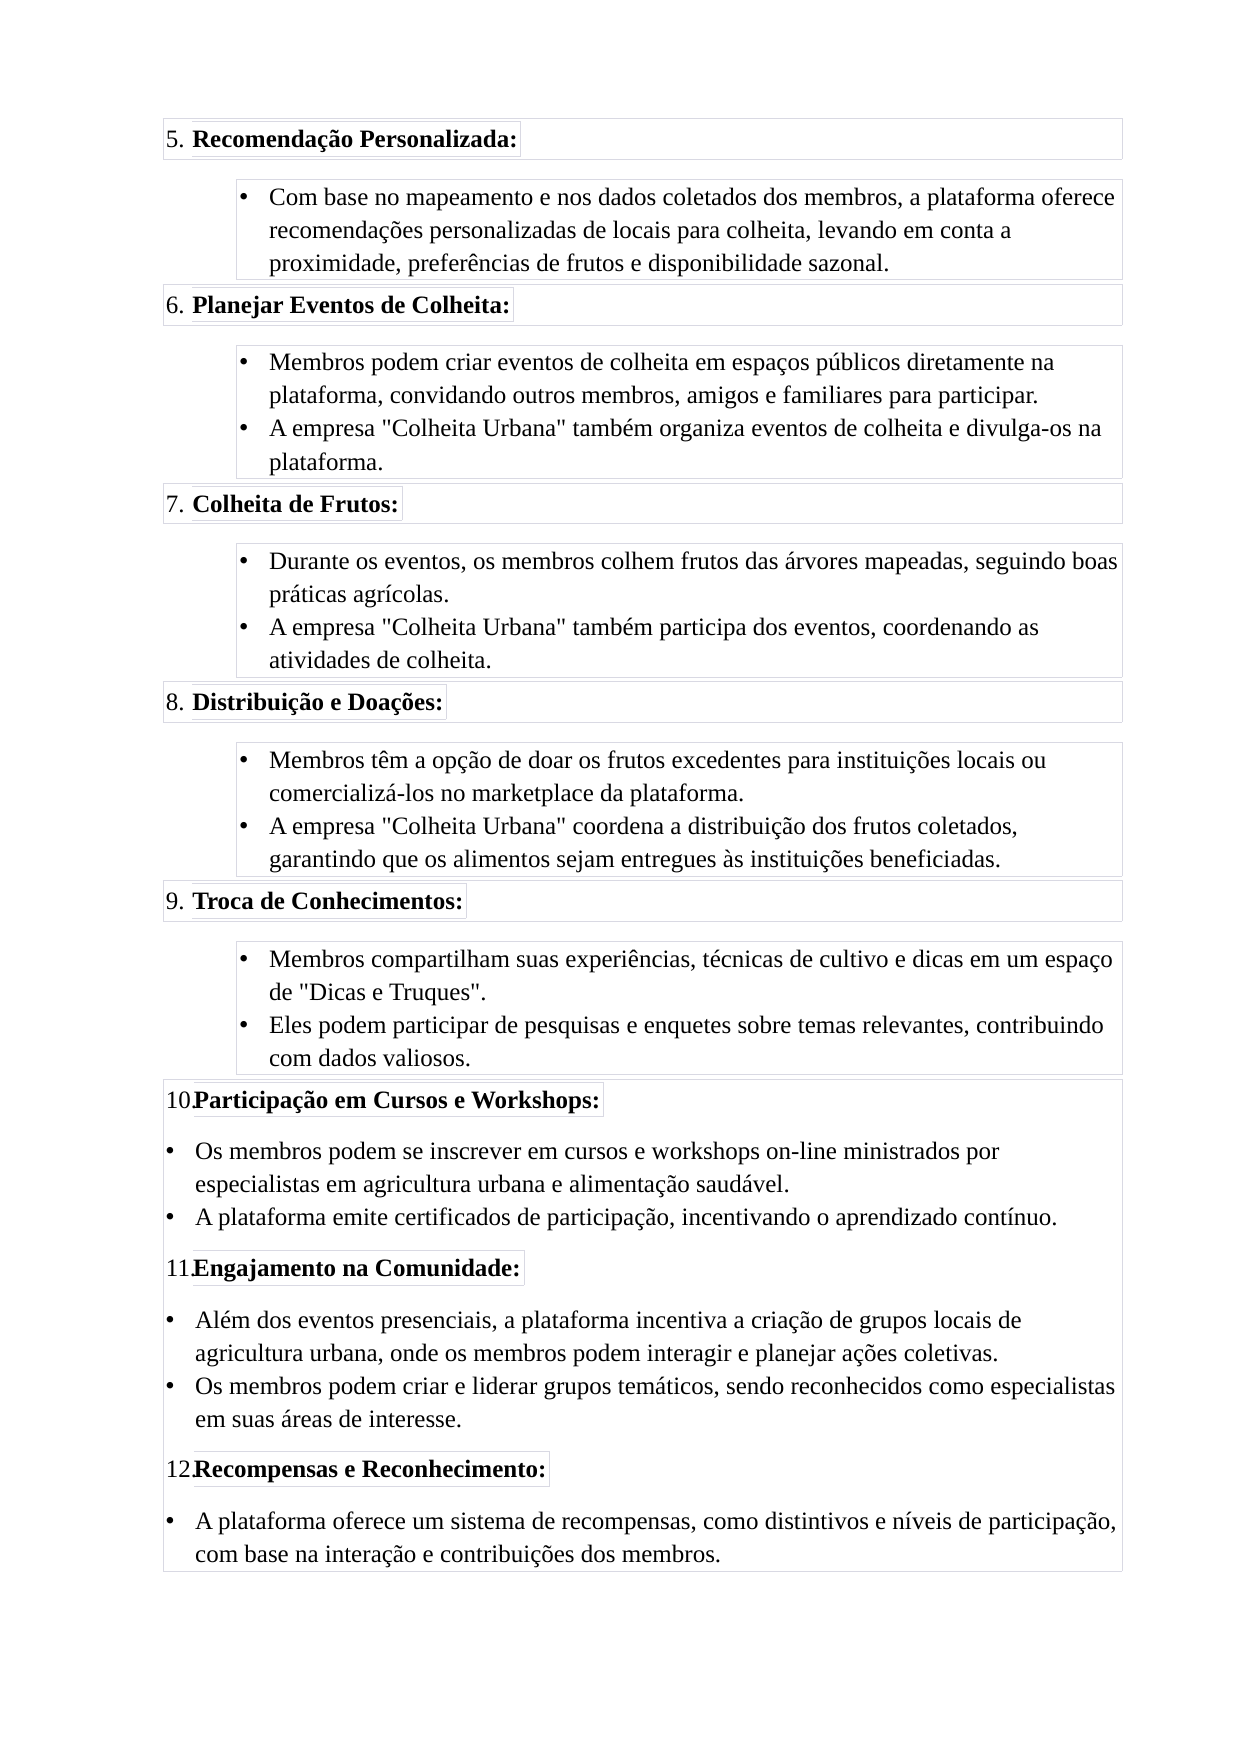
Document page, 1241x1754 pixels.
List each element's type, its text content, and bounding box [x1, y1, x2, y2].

list Planejar Eventos de Colheita: [164, 285, 1122, 325]
list A empresa "Colheita Urbana" também participa dos eventos, coordenando as atividades de colheita. [237, 609, 1122, 677]
list A empresa "Colheita Urbana" coordena a distribuição dos frutos coletados, garantindo que os alimentos sejam entregues às instituições beneficiadas. [237, 808, 1122, 876]
list Membros compartilham suas experiências, técnicas de cultivo e dicas em um espaço de "Dicas e Truques". [237, 942, 1122, 1006]
list Recompensas e Reconhecimento: [164, 1448, 1122, 1486]
list Durante os eventos, os membros colhem frutos das árvores mapeadas, seguindo boas práticas agrícolas. [237, 544, 1122, 608]
list Eles podem participar de pesquisas e enquetes sobre temas relevantes, contribuindo com dados valiosos. [237, 1007, 1122, 1074]
list A plataforma oferece um sistema de recompensas, como distintivos e níveis de participação, com base na interação e contribuições dos membros. [164, 1503, 1122, 1571]
list Engajamento na Comunidade: [164, 1247, 1122, 1285]
list Distribuição e Doações: [164, 682, 1122, 722]
list Membros podem criar eventos de colheita em espaços públicos diretamente na plataforma, convidando outros membros, amigos e familiares para participar. [237, 346, 1122, 409]
list Troca de Conhecimentos: [164, 881, 1122, 921]
list A plataforma emite certificados de participação, incentivando o aprendizado contínuo. [164, 1199, 1122, 1231]
list Os membros podem se inscrever em cursos e workshops on-line ministrados por especialistas em agricultura urbana e alimentação saudável. [164, 1133, 1122, 1198]
list Participação em Cursos e Workshops: [164, 1080, 1122, 1117]
list Além dos eventos presenciais, a plataforma incentiva a criação de grupos locais de agricultura urbana, onde os membros podem interagir e planejar ações coletivas. [164, 1302, 1122, 1366]
list Membros têm a opção de doar os frutos excedentes para instituições locais ou comercializá-los no marketplace da plataforma. [237, 743, 1122, 807]
list Recomendação Personalizada: [164, 119, 1122, 159]
list A empresa "Colheita Urbana" também organiza eventos de colheita e divulga-os na plataforma. [237, 411, 1122, 478]
list Colheita de Frutos: [164, 484, 1122, 523]
list Com base no mapeamento e nos dados coletados dos membros, a plataforma oferece recomendações personalizadas de locais para colheita, levando em conta a proximidade, preferências de frutos e disponibilidade sazonal. [237, 180, 1122, 279]
list Os membros podem criar e liderar grupos temáticos, sendo reconhecidos como especialistas em suas áreas de interesse. [164, 1368, 1122, 1432]
